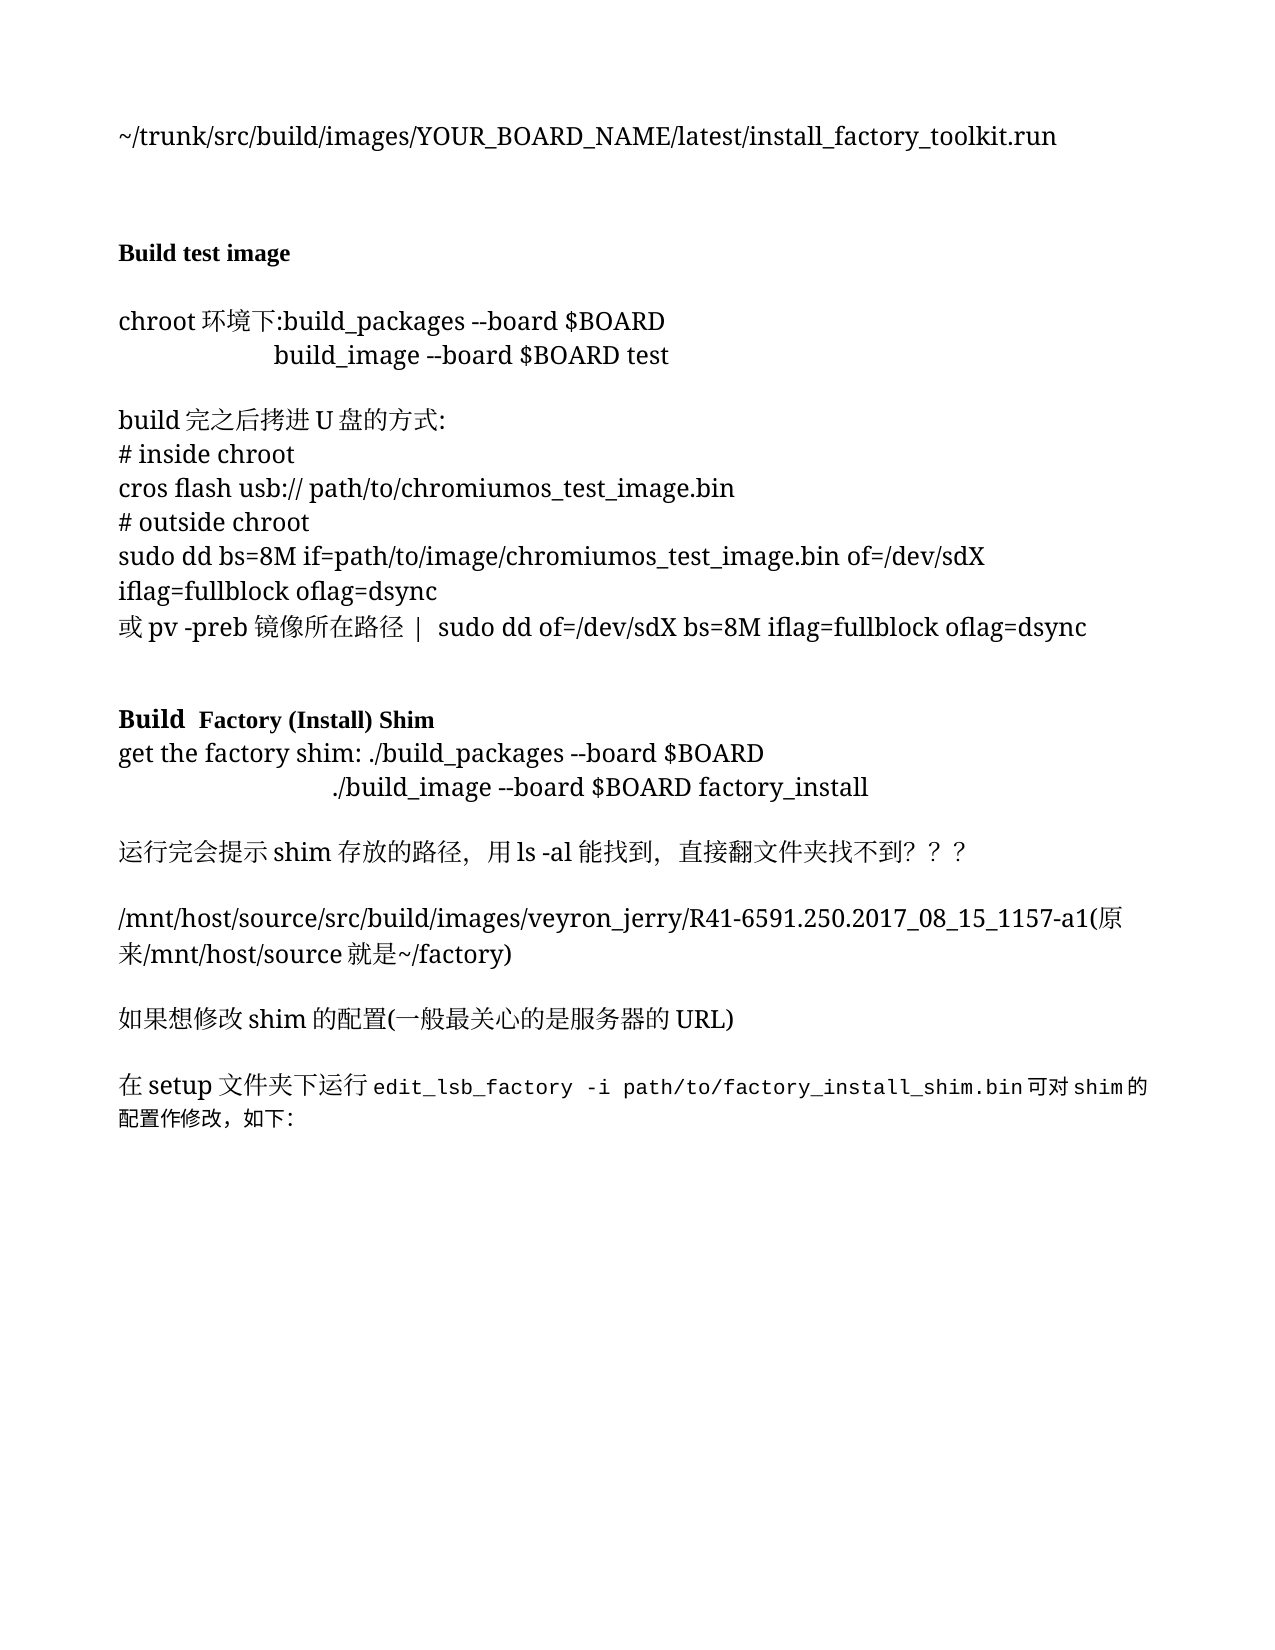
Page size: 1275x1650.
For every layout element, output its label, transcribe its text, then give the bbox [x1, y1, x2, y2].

text # outside chroot [118, 505, 1157, 539]
text cros flash usb:// path/to/chromiumos_test_image.bin [118, 471, 1157, 505]
text build完之后拷进U盘的方式: [118, 401, 1157, 437]
text Build Factory (Install) Shim [118, 701, 1157, 736]
text build_image --board $BOARD test [118, 337, 1157, 371]
text sudo dd bs=8M if=path/to/image/chromiumos_test_image.bin of=/dev/sdX iflag=fullblock oflag=dsync [118, 539, 1157, 607]
text 运行完会提示shim存放的路径，用ls -al 能找到，直接翻文件夹找不到？？？ [118, 833, 1157, 869]
text # inside chroot [118, 437, 1157, 471]
text 或pv -preb 镜像所在路径 | sudo dd of=/dev/sdX bs=8M iflag=fullblock oflag=dsync [118, 607, 1157, 643]
text Build test image [118, 238, 1157, 267]
text 如果想修改shim的配置(一般最关心的是服务器的URL) [118, 1000, 1157, 1036]
text ./build_image --board $BOARD factory_install [118, 769, 1157, 804]
text chroot环境下:build_packages --board $BOARD [118, 301, 1157, 337]
text /mnt/host/source/src/build/images/veyron_jerry/R41-6591.250.2017_08_15_1157-a1(原来/mnt/host/source就是~/factory) [118, 899, 1157, 971]
text get the factory shim: ./build_packages --board $BOARD [118, 736, 1157, 769]
text 在setup文件夹下运行edit_lsb_factory -i path/to/factory_install_shim.bin可对shim的配置作修改，如下： [118, 1066, 1157, 1132]
text ~/trunk/src/build/images/YOUR_BOARD_NAME/latest/install_factory_toolkit.run [118, 118, 1157, 152]
